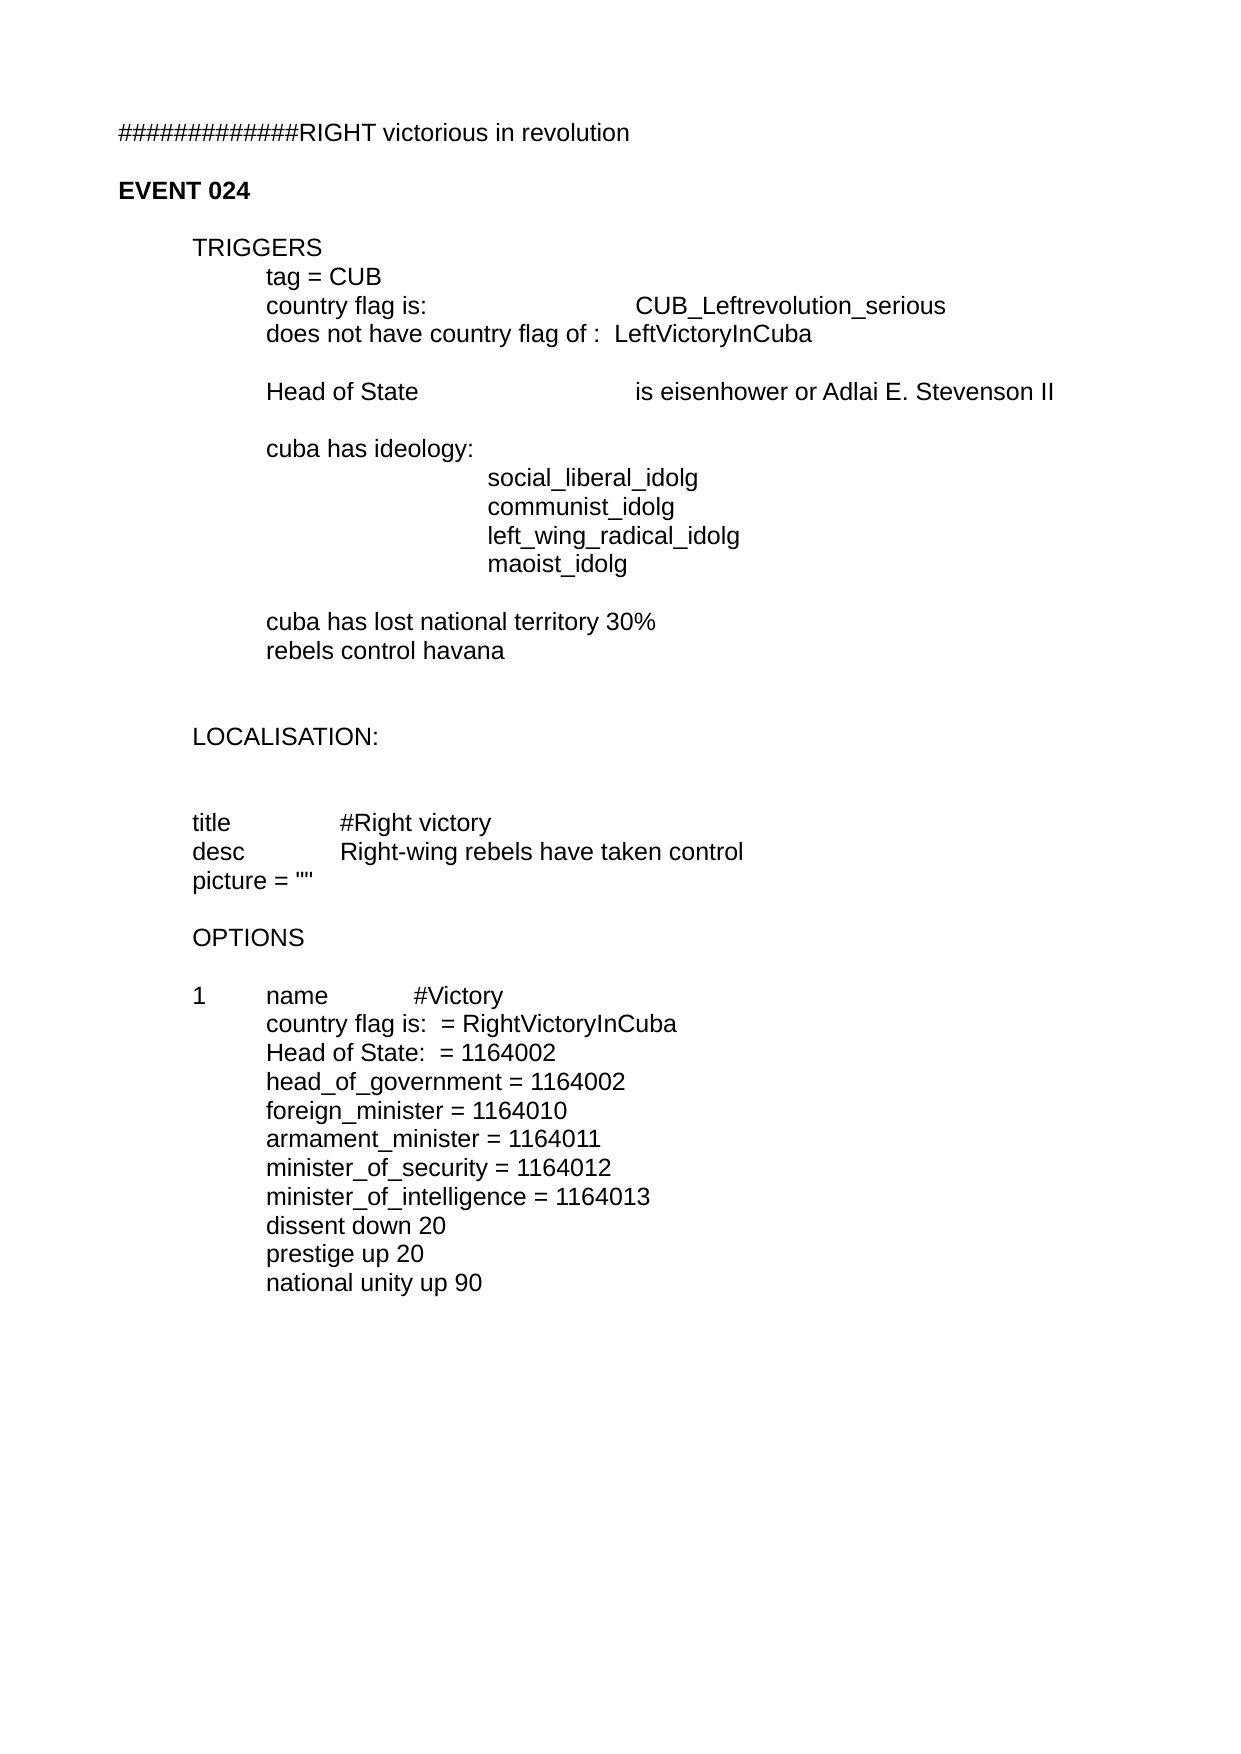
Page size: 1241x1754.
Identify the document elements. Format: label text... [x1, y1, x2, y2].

text 1 name #Victory [118, 981, 1122, 1009]
text LOCALISATION: [118, 722, 1122, 751]
text left_wing_radical_idolg [118, 521, 1122, 549]
text Head of State is eisenhower or Adlai E. Stevenson II [118, 377, 1122, 434]
text tag = CUB [118, 262, 1122, 291]
text head_of_government = 1164002 [118, 1067, 1122, 1096]
text title #Right victory [118, 808, 1122, 837]
text country flag is: CUB_Leftrevolution_serious [118, 291, 1122, 319]
text foreign_minister = 1164010 [118, 1096, 1122, 1124]
text country flag is: = RightVictoryInCuba [118, 1009, 1122, 1038]
text cuba has ideology: [118, 434, 1122, 463]
text cuba has lost national territory 30% [118, 607, 1122, 636]
text TRIGGERS [118, 233, 1122, 262]
text dissent down 20 [118, 1211, 1122, 1239]
text prestige up 20 [118, 1239, 1122, 1268]
text rebels control havana [118, 636, 1122, 664]
text Head of State: = 1164002 [118, 1038, 1122, 1067]
text EVENT 024 [118, 176, 1122, 204]
text does not have country flag of : LeftVictoryInCuba [118, 319, 1122, 348]
text minister_of_security = 1164012 [118, 1153, 1122, 1182]
text social_liberal_idolg [118, 463, 1122, 492]
text minister_of_intelligence = 1164013 [118, 1182, 1122, 1211]
text desc Right-wing rebels have taken control [118, 837, 1122, 866]
text OPTIONS [118, 923, 1122, 952]
text national unity up 90 [118, 1268, 1122, 1297]
text picture = "" [118, 866, 1122, 894]
text #############RIGHT victorious in revolution [118, 118, 1122, 147]
text communist_idolg [118, 492, 1122, 521]
text armament_minister = 1164011 [118, 1124, 1122, 1153]
text maoist_idolg [118, 549, 1122, 578]
